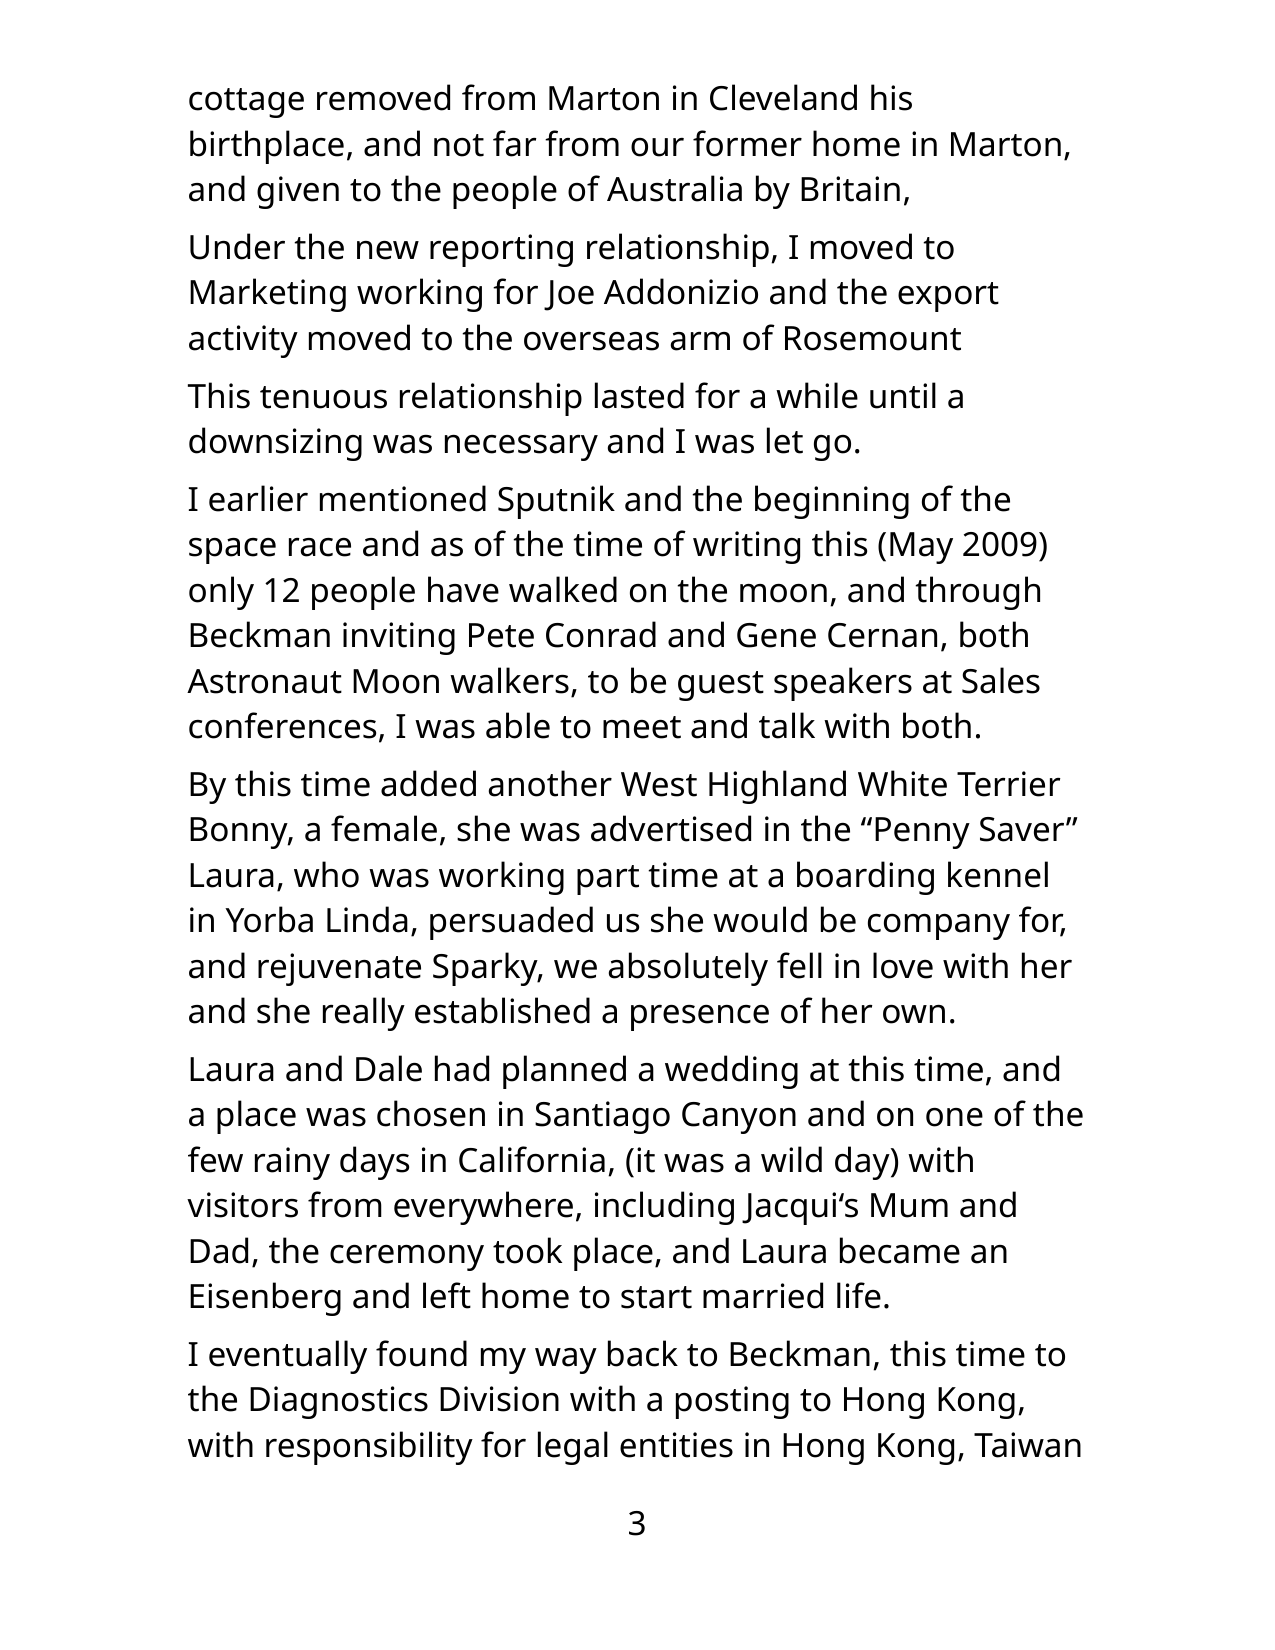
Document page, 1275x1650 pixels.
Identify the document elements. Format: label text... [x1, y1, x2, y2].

text I eventually found my way back to Beckman, this time to the Diagnostics Division with a posting to Hong Kong, with responsibility for legal entities in Hong Kong, Taiwan [187, 1331, 1087, 1467]
text I earlier mentioned Sputnik and the beginning of the space race and as of the time of writing this (May 2009) only 12 people have walked on the moon, and through Beckman inviting Pete Conrad and Gene Cernan, both Astronaut Moon walkers, to be guest speakers at Sales conferences, I was able to meet and talk with both. [187, 476, 1087, 748]
text This tenuous relationship lasted for a while until a downsizing was necessary and I was let go. [187, 372, 1087, 463]
text cottage removed from Marton in Cleveland his birthplace, and not far from our former home in Marton, and given to the people of Australia by Britain, [187, 75, 1087, 211]
text By this time added another West Highland White Terrier Bonny, a female, she was advertised in the “Penny Saver” Laura, who was working part time at a boarding kennel in Yorba Linda, persuaded us she would be company for, and rejuvenate Sparky, we absolutely fell in love with her and she really established a presence of her own. [187, 761, 1087, 1033]
text Under the new reporting relationship, I moved to Marketing working for Joe Addonizio and the export activity moved to the overseas arm of Rosemount [187, 224, 1087, 360]
text Laura and Dale had planned a wedding at this time, and a place was chosen in Santiago Canyon and on one of the few rainy days in California, (it was a wild day) with visitors from everywhere, including Jacqui‘s Mum and Dad, the ceremony took place, and Laura became an Eisenberg and left home to start married life. [187, 1046, 1087, 1318]
